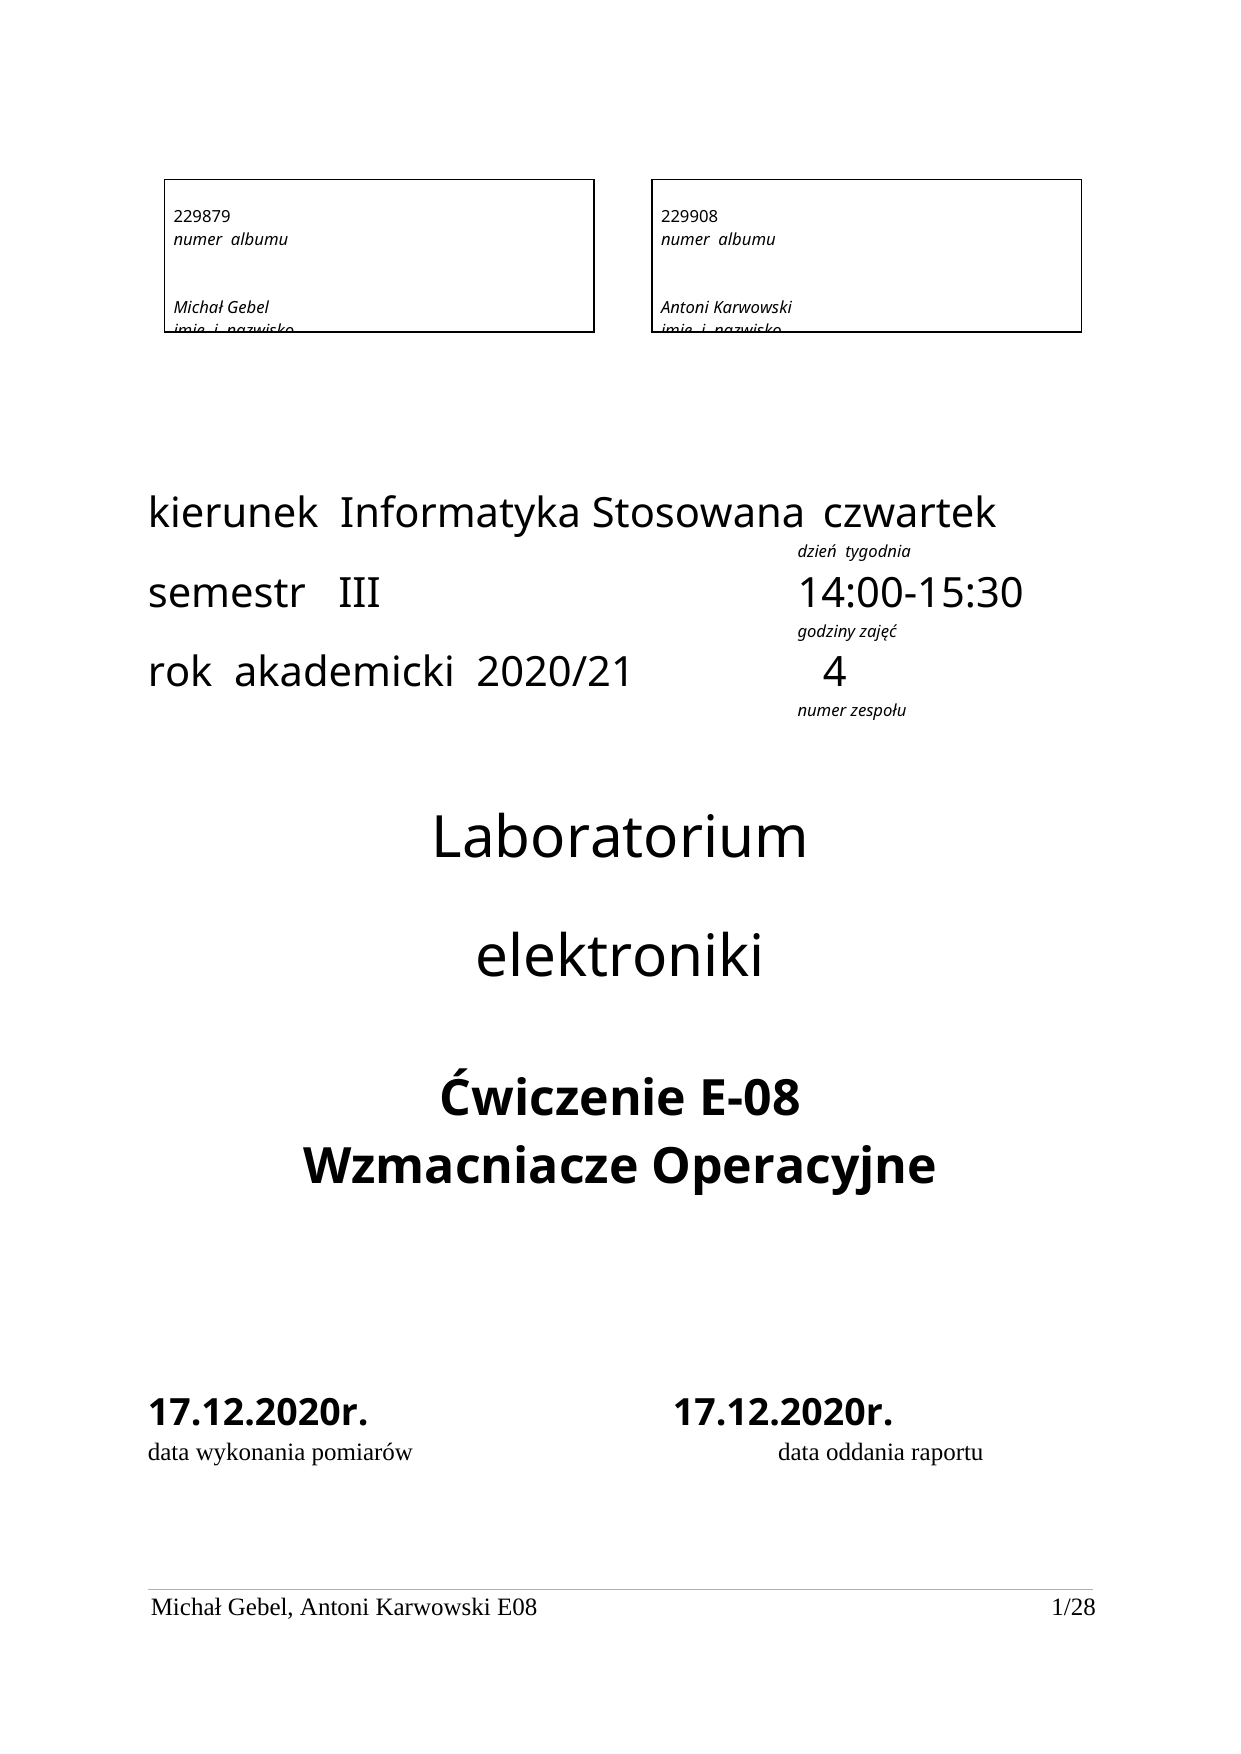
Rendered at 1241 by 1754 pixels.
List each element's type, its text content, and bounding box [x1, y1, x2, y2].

text numer albumu [173, 228, 585, 250]
text imię i nazwisko [165, 315, 593, 331]
text imię i nazwisko [653, 315, 1081, 331]
subtitle Laboratorium elektroniki [148, 795, 1093, 994]
text dzień tygodnia [148, 540, 1093, 562]
text 17.12.2020r. 17.12.2020r. [148, 1386, 1093, 1437]
text rok akademicki 2020/21 4 [148, 642, 1093, 699]
text semestr III 14:00-15:30 [148, 562, 1093, 619]
text 229908 [661, 205, 1072, 228]
text kierunek Informatyka Stosowana czwartek [148, 483, 1093, 540]
text Michał Gebel [173, 296, 585, 315]
text numer zespołu [148, 699, 1093, 721]
text numer albumu [661, 228, 1072, 250]
text 229879 [173, 205, 585, 228]
text Ćwiczenie E-08 [148, 1062, 1093, 1130]
text godziny zajęć [148, 619, 1093, 642]
text data wykonania pomiarów data oddania raportu [148, 1437, 1093, 1466]
text Wzmacniacze Operacyjne [148, 1130, 1093, 1198]
text Antoni Karwowski [661, 296, 1072, 315]
